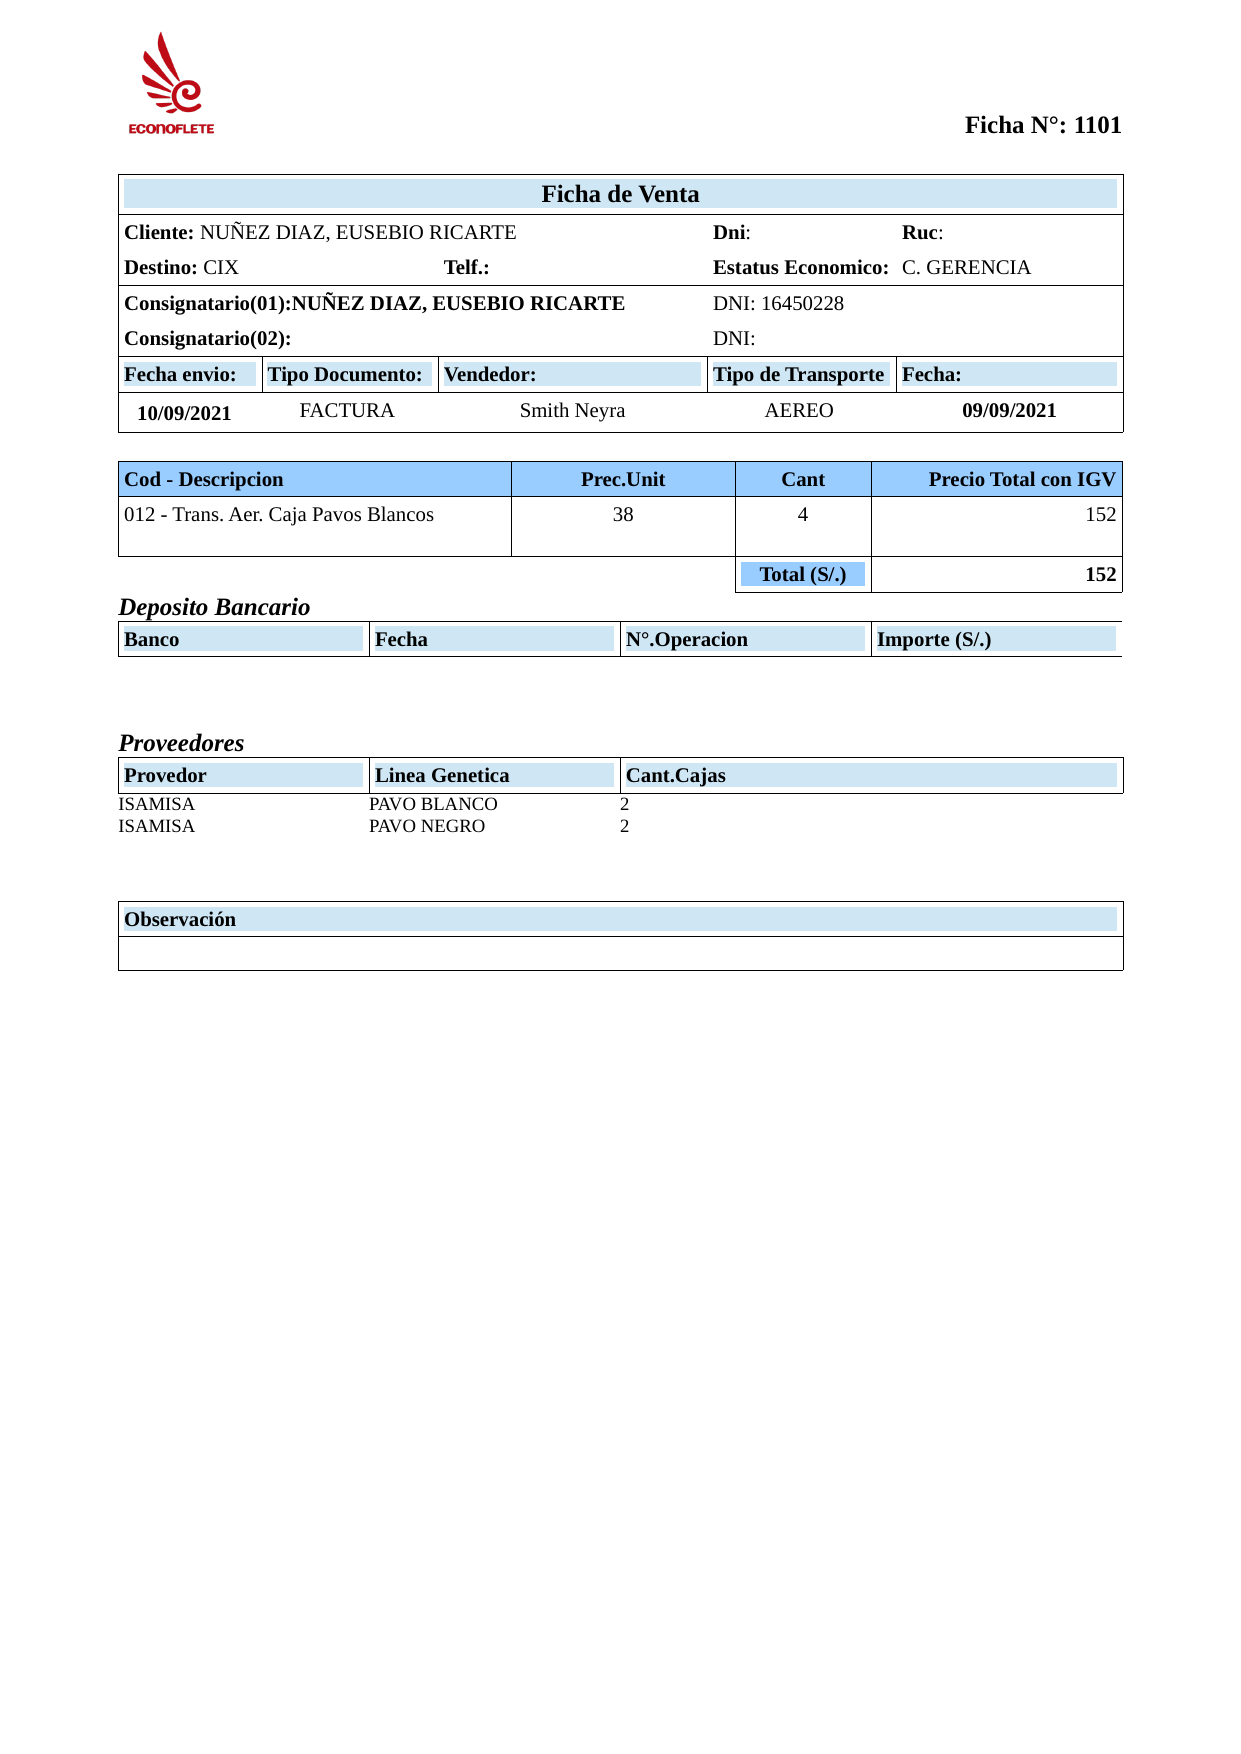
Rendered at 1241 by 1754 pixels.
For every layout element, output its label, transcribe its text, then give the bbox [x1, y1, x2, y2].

table_header Linea Genetica [370, 758, 620, 793]
picture [118, 31, 225, 134]
table_cell [118, 858, 369, 879]
table_header Provedor [119, 758, 369, 793]
table_cell 38 [512, 497, 735, 556]
table_cell 09/09/2021 [896, 393, 1123, 432]
table_cell Tipo Documento: [263, 357, 438, 392]
table_header Fecha [370, 622, 620, 656]
table_header Prec.Unit [512, 462, 735, 496]
table_header Precio Total con IGV [872, 462, 1122, 496]
table_cell Fecha: [897, 357, 1123, 392]
table_cell [871, 657, 1122, 680]
table_cell ISAMISA [118, 815, 369, 836]
table_header Cant.Cajas [621, 758, 1123, 793]
table_cell [620, 680, 871, 704]
table_cell [118, 680, 369, 704]
table_header Ficha de Venta [119, 175, 1123, 214]
table_cell [620, 836, 1123, 858]
table_cell DNI: 16450228 [707, 286, 1123, 321]
table_cell C. GERENCIA [896, 249, 1123, 285]
table_cell FACTURA [262, 393, 438, 432]
table_header N°.Operacion [621, 622, 871, 656]
table_cell [119, 937, 1123, 969]
table_cell 2 [620, 815, 1123, 836]
text Proveedores [118, 728, 1122, 757]
table_header Cant [736, 462, 871, 496]
table_cell [118, 705, 369, 728]
table_cell Dni: [707, 215, 896, 249]
table_cell Consignatario(01):NUÑEZ DIAZ, EUSEBIO RICARTE [119, 286, 707, 321]
table_cell [620, 705, 871, 728]
table_cell [118, 657, 369, 680]
table_cell Vendedor: [439, 357, 707, 392]
table_cell 152 [872, 497, 1122, 556]
text Deposito Bancario [118, 592, 1122, 621]
table_cell AEREO [707, 393, 896, 432]
table_cell [369, 879, 620, 901]
table_cell PAVO BLANCO [369, 794, 620, 814]
table_header Cod - Descripcion [119, 462, 511, 496]
table_cell 10/09/2021 [119, 393, 262, 432]
table_cell [620, 657, 871, 680]
table_cell Cliente: NUÑEZ DIAZ, EUSEBIO RICARTE [119, 215, 707, 249]
table_cell 012 - Trans. Aer. Caja Pavos Blancos [119, 497, 511, 556]
table_cell ISAMISA [118, 794, 369, 814]
table_cell 2 [620, 794, 1123, 814]
table_cell Total (S/.) [736, 557, 871, 592]
table_cell [369, 680, 620, 704]
table_cell [620, 858, 1123, 879]
table_cell PAVO NEGRO [369, 815, 620, 836]
table_cell Fecha envio: [119, 357, 262, 392]
table_header Observación [119, 902, 1123, 936]
table_cell [871, 680, 1122, 704]
table_cell Telf.: [438, 249, 707, 285]
table_cell DNI: [707, 321, 1123, 356]
table_cell 4 [736, 497, 871, 556]
table_cell [118, 836, 369, 858]
table_cell Smith Neyra [438, 393, 707, 432]
table_cell [369, 705, 620, 728]
table_cell [118, 879, 369, 901]
table_cell [118, 557, 511, 592]
table_cell Destino: CIX [119, 249, 438, 285]
table_cell [369, 836, 620, 858]
table_cell 152 [872, 557, 1122, 592]
table_cell Tipo de Transporte [708, 357, 896, 392]
table_cell [871, 705, 1122, 728]
table_cell Consignatario(02): [119, 321, 707, 356]
table_cell Ruc: [896, 215, 1123, 249]
table_cell Estatus Economico: [707, 249, 896, 285]
table_header Banco [119, 622, 369, 656]
table_cell [369, 858, 620, 879]
table_cell [369, 657, 620, 680]
table_header Importe (S/.) [872, 622, 1122, 656]
table_cell [511, 557, 735, 592]
table_cell [620, 879, 1123, 901]
